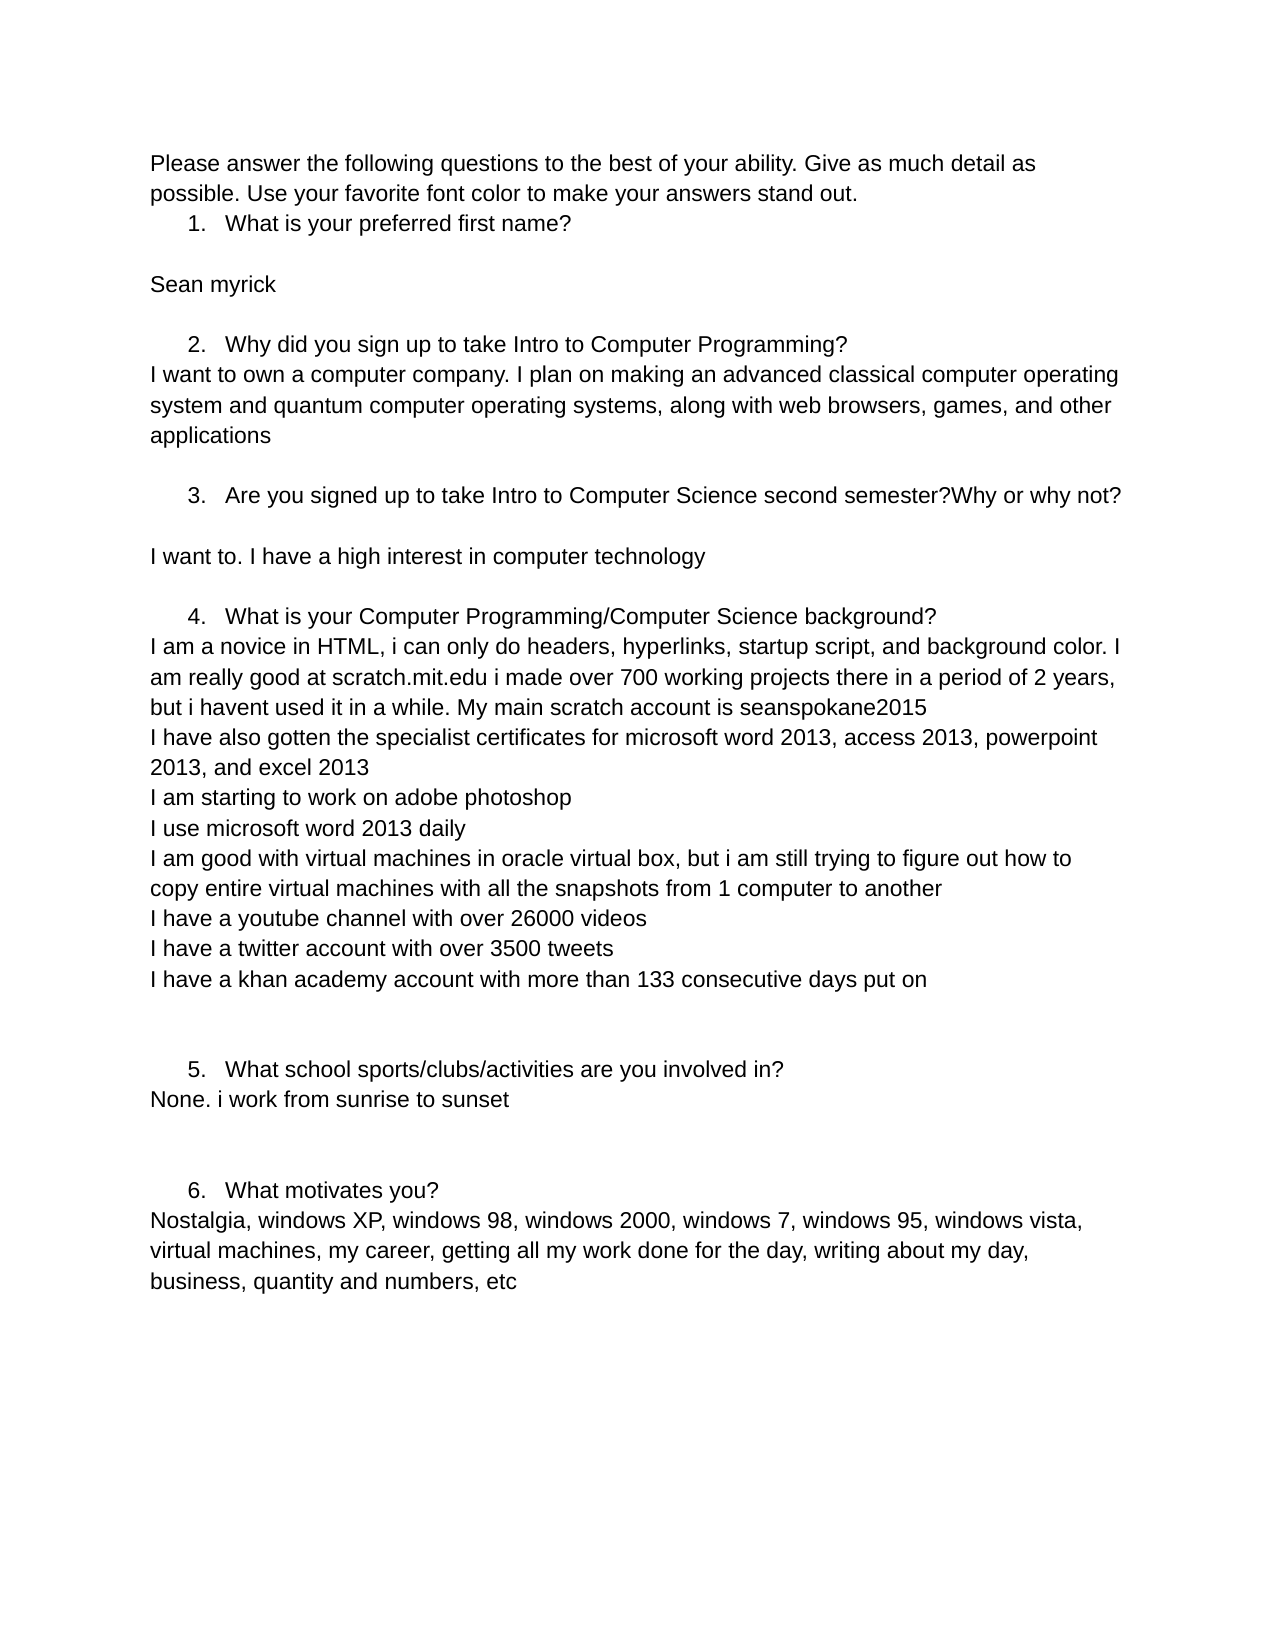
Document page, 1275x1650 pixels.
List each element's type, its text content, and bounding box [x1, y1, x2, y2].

text I have a youtube channel with over 26000 videos [150, 905, 1125, 932]
text Please answer the following questions to the best of your ability. Give as much detail as possible. Use your favorite font color to make your answers stand out. [150, 150, 1125, 207]
text I have a khan academy account with more than 133 consecutive days put on [150, 966, 1125, 992]
list What is your Computer Programming/Computer Science background? [187, 603, 1125, 629]
text I use microsoft word 2013 daily [150, 814, 1125, 841]
text I want to. I have a high interest in computer technology [150, 543, 1125, 569]
list Are you signed up to take Intro to Computer Science second semester?Why or why not? [187, 482, 1125, 509]
list What school sports/clubs/activities are you involved in? [187, 1056, 1125, 1083]
text I am good with virtual machines in oracle virtual box, but i am still trying to figure out how to copy entire virtual machines with all the snapshots from 1 computer to another [150, 845, 1125, 901]
text Sean myrick [150, 271, 1125, 297]
text I have also gotten the specialist certificates for microsoft word 2013, access 2013, powerpoint 2013, and excel 2013 [150, 724, 1125, 781]
list Why did you sign up to take Intro to Computer Programming? [187, 331, 1125, 358]
text Nostalgia, windows XP, windows 98, windows 2000, windows 7, windows 95, windows vista, virtual machines, my career, getting all my work done for the day, writing about my day, business, quantity and numbers, etc [150, 1207, 1125, 1294]
text I want to own a computer company. I plan on making an advanced classical computer operating system and quantum computer operating systems, along with web browsers, games, and other applications [150, 361, 1125, 448]
list What motivates you? [187, 1177, 1125, 1203]
text I am starting to work on adobe photoshop [150, 784, 1125, 811]
text None. i work from sunrise to sunset [150, 1086, 1125, 1113]
text I am a novice in HTML, i can only do headers, hyperlinks, startup script, and background color. I am really good at scratch.mit.edu i made over 700 working projects there in a period of 2 years, but i havent used it in a while. My main scratch account is seanspokane2015 [150, 633, 1125, 720]
list What is your preferred first name? [187, 210, 1125, 237]
text I have a twitter account with over 3500 tweets [150, 935, 1125, 962]
